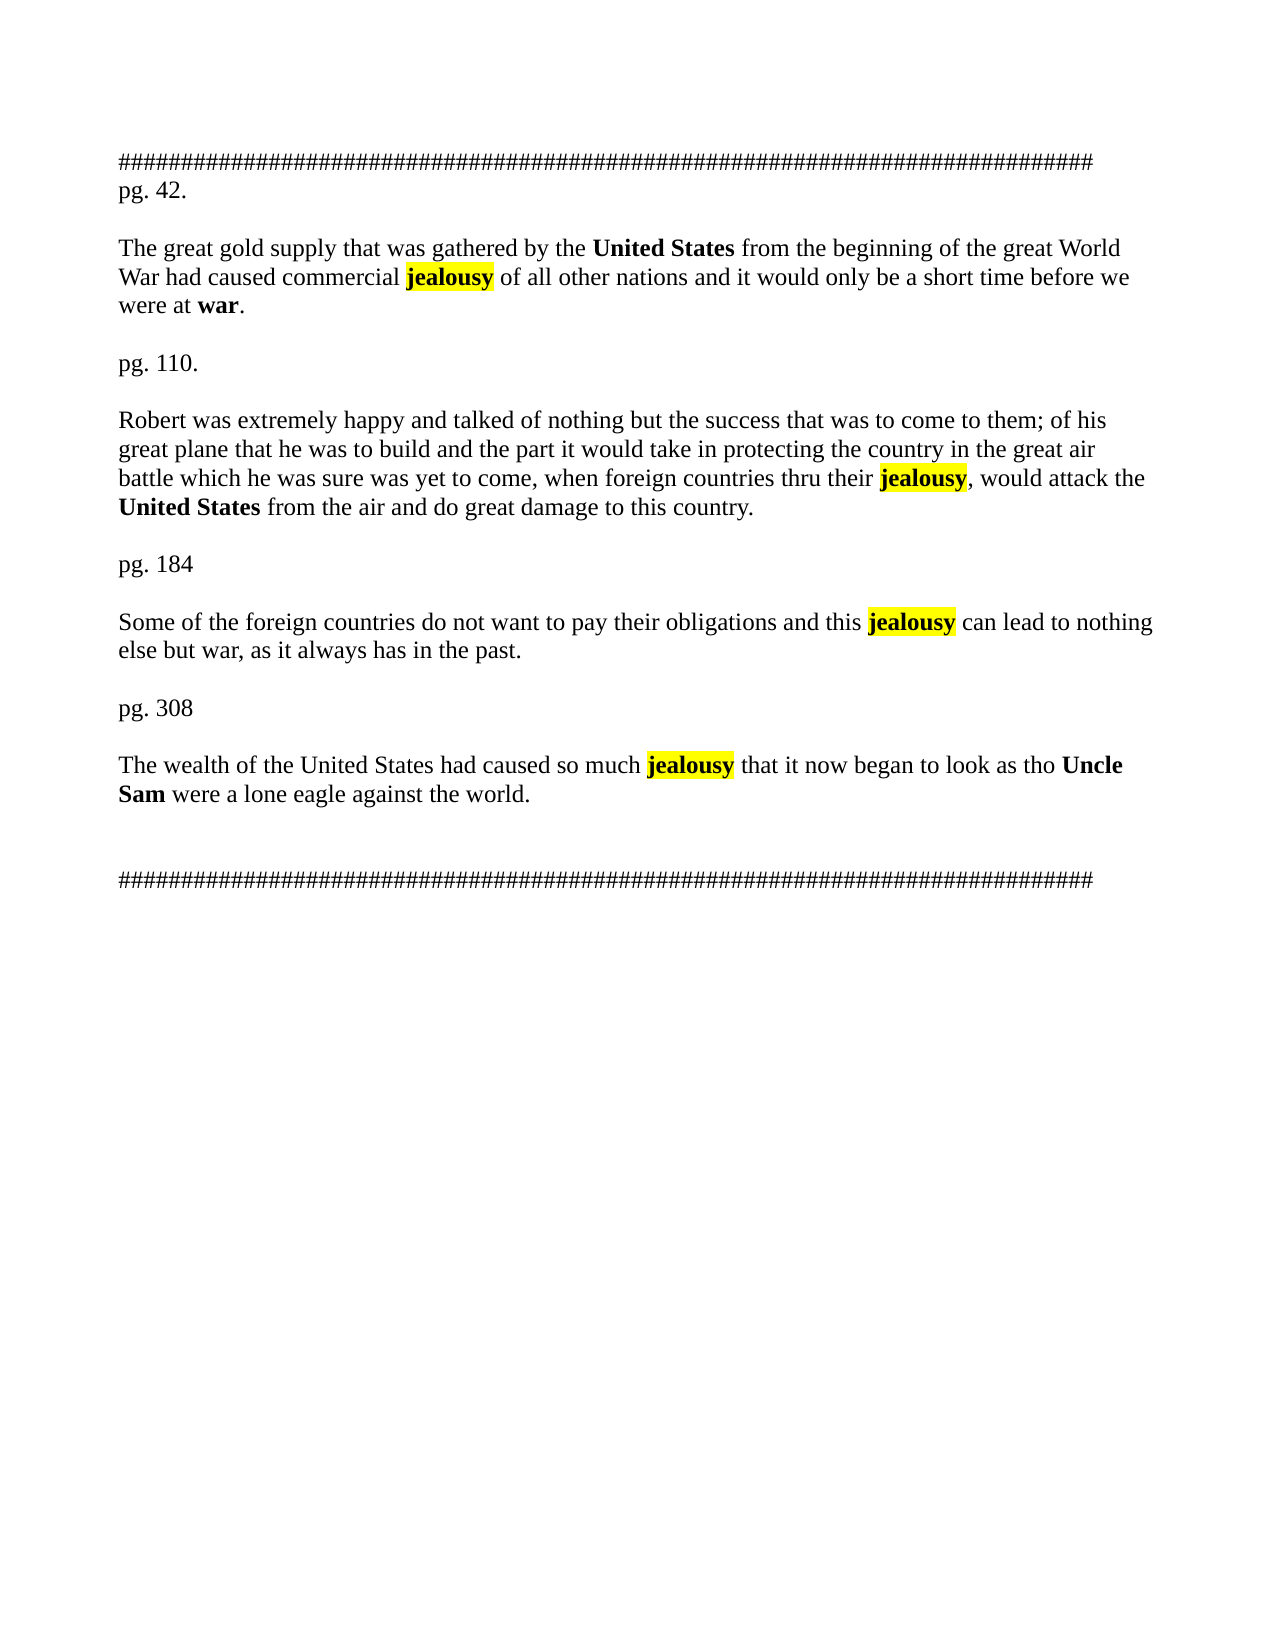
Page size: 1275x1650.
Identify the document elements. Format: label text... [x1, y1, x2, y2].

text pg. 42. [118, 176, 1157, 204]
text Some of the foreign countries do not want to pay their obligations and this jealousy can lead to nothing else but war, as it always has in the past. [118, 607, 1157, 664]
text ############################################################################## [118, 866, 1157, 894]
text The great gold supply that was gathered by the United States from the beginning of the great World War had caused commercial jealousy of all other nations and it would only be a short time before we were at war. [118, 233, 1157, 319]
text ############################################################################## [118, 147, 1157, 176]
text pg. 308 [118, 693, 1157, 722]
text The wealth of the United States had caused so much jealousy that it now began to look as tho Uncle Sam were a lone eagle against the world. [118, 751, 1157, 808]
text pg. 110. [118, 348, 1157, 377]
text Robert was extremely happy and talked of nothing but the success that was to come to them; of his great plane that he was to build and the part it would take in protecting the country in the great air battle which he was sure was yet to come, when foreign countries thru their jealousy, would attack the United States from the air and do great damage to this country. [118, 406, 1157, 521]
text pg. 184 [118, 549, 1157, 578]
